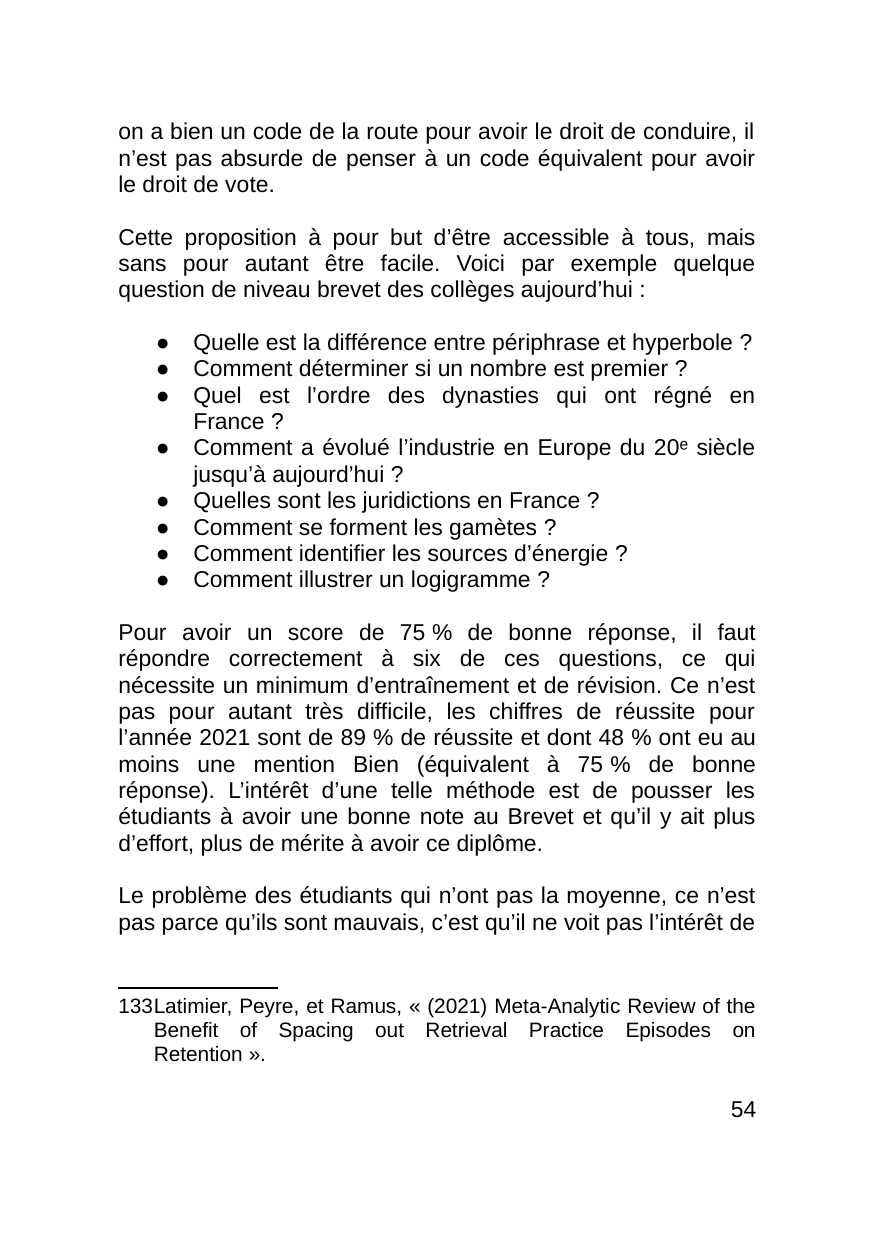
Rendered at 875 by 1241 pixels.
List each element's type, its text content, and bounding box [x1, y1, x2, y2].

list Comment illustrer un logigramme ? [156, 566, 756, 592]
text Pour avoir un score de 75 % de bonne réponse, il faut répondre correctement à six de ces questions, ce qui nécessite un minimum d’entraînement et de révision. Ce n’est pas pour autant très difficile, les chiffres de réussite pour l’année 2021 sont de 89 % de réussite et dont 48 % ont eu au moins une mention Bien (équivalent à 75 % de bonne réponse). L’intérêt d’une telle méthode est de pousser les étudiants à avoir une bonne note au Brevet et qu’il y ait plus d’effort, plus de mérite à avoir ce diplôme. [118, 619, 756, 856]
list Comment déterminer si un nombre est premier ? [156, 355, 756, 382]
list Quel est l’ordre des dynasties qui ont régné en France ? [156, 382, 756, 434]
text on a bien un code de la route pour avoir le droit de conduire, il n’est pas absurde de penser à un code équivalent pour avoir le droit de vote. [118, 118, 756, 197]
text Latimier, Peyre, et Ramus, « (2021) Meta-Analytic Review of the Benefit of Spacing out Retrieval Practice Episodes on Retention ». [118, 994, 756, 1066]
list Comment se forment les gamètes ? [156, 513, 756, 540]
list Quelles sont les juridictions en France ? [156, 487, 756, 513]
list Comment identifier les sources d’énergie ? [156, 540, 756, 566]
text Cette proposition à pour but d’être accessible à tous, mais sans pour autant être facile. Voici par exemple quelque question de niveau brevet des collèges aujourd’hui : [118, 223, 756, 303]
list Comment a évolué l’industrie en Europe du 20ᵉ siècle jusqu’à aujourd’hui ? [156, 434, 756, 487]
list Quelle est la différence entre périphrase et hyperbole ? [156, 329, 756, 355]
text Le problème des étudiants qui n’ont pas la moyenne, ce n’est pas parce qu’ils sont mauvais, c’est qu’il ne voit pas l’intérêt de [118, 882, 756, 935]
